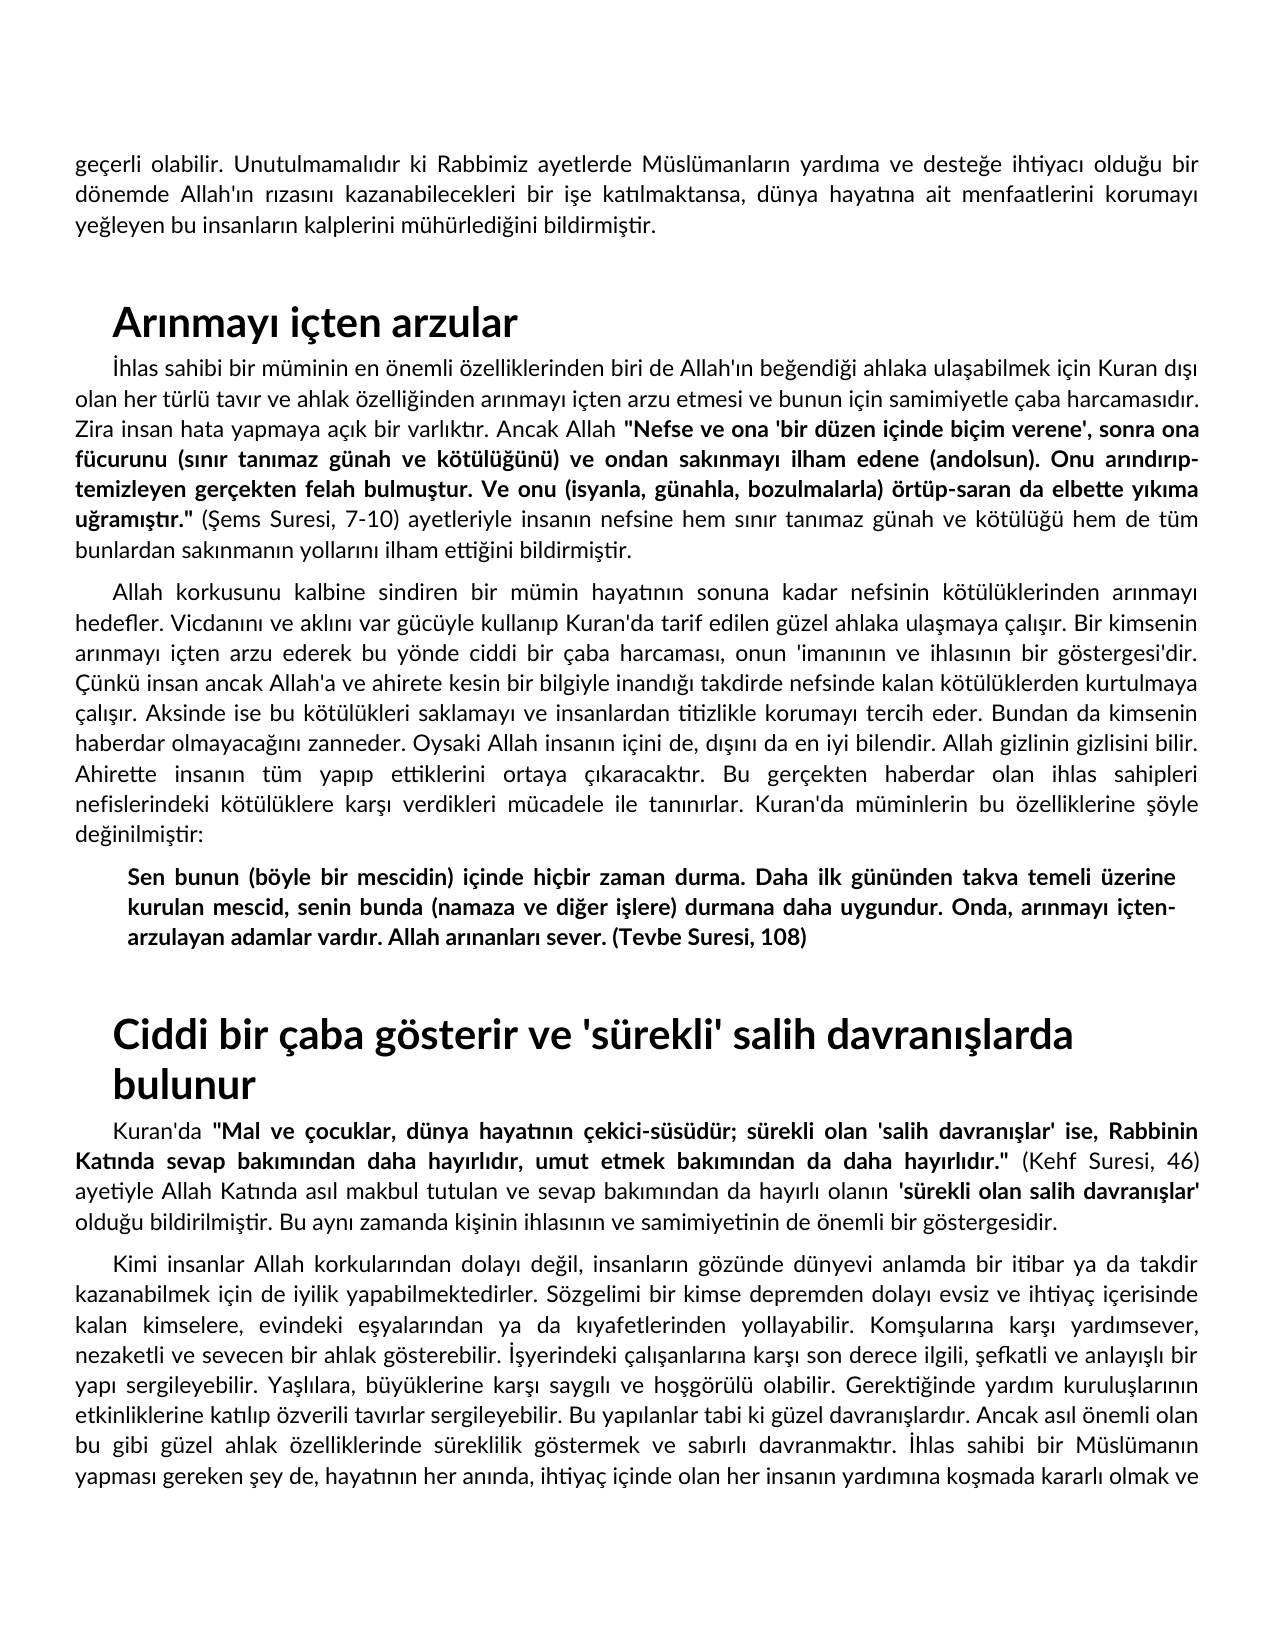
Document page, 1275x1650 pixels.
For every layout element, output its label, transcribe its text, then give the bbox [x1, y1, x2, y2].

text Kuran'da "Mal ve çocuklar, dünya hayatının çekici-süsüdür; sürekli olan 'salih davranışlar' ise, Rabbinin Katında sevap bakımından daha hayırlıdır, umut etmek bakımından da daha hayırlıdır." (Kehf Suresi, 46) ayetiyle Allah Katında asıl makbul tutulan ve sevap bakımından da hayırlı olanın 'sürekli olan salih davranışlar' olduğu bildirilmiştir. Bu aynı zamanda kişinin ihlasının ve samimiyetinin de önemli bir göstergesidir. [75, 1117, 1200, 1235]
text Sen bunun (böyle bir mescidin) içinde hiçbir zaman durma. Daha ilk gününden takva temeli üzerine kurulan mescid, senin bunda (namaza ve diğer işlere) durmana daha uygundur. Onda, arınmayı içten-arzulayan adamlar vardır. Allah arınanları sever. (Tevbe Suresi, 108) [127, 862, 1177, 950]
subtitle Arınmayı içten arzular [112, 296, 1200, 346]
text Allah korkusunu kalbine sindiren bir mümin hayatının sonuna kadar nefsinin kötülüklerinden arınmayı hedefler. Vicdanını ve aklını var gücüyle kullanıp Kuran'da tarif edilen güzel ahlaka ulaşmaya çalışır. Bir kimsenin arınmayı içten arzu ederek bu yönde ciddi bir çaba harcaması, onun 'imanının ve ihlasının bir göstergesi'dir. Çünkü insan ancak Allah'a ve ahirete kesin bir bilgiyle inandığı takdirde nefsinde kalan kötülüklerden kurtulmaya çalışır. Aksinde ise bu kötülükleri saklamayı ve insanlardan titizlikle korumayı tercih eder. Bundan da kimsenin haberdar olmayacağını zanneder. Oysaki Allah insanın içini de, dışını da en iyi bilendir. Allah gizlinin gizlisini bilir. Ahirette insanın tüm yapıp ettiklerini ortaya çıkaracaktır. Bu gerçekten haberdar olan ihlas sahipleri nefislerindeki kötülüklere karşı verdikleri mücadele ile tanınırlar. Kuran'da müminlerin bu özelliklerine şöyle değinilmiştir: [75, 578, 1200, 847]
subtitle Ciddi bir çaba gösterir ve 'sürekli' salih davranışlarda bulunur [112, 1008, 1200, 1108]
text geçerli olabilir. Unutulmamalıdır ki Rabbimiz ayetlerde Müslümanların yardıma ve desteğe ihtiyacı olduğu bir dönemde Allah'ın rızasını kazanabilecekleri bir işe katılmaktansa, dünya hayatına ait menfaatlerini korumayı yeğleyen bu insanların kalplerini mühürlediğini bildirmiştir. [75, 150, 1200, 238]
text İhlas sahibi bir müminin en önemli özelliklerinden biri de Allah'ın beğendiği ahlaka ulaşabilmek için Kuran dışı olan her türlü tavır ve ahlak özelliğinden arınmayı içten arzu etmesi ve bunun için samimiyetle çaba harcamasıdır. Zira insan hata yapmaya açık bir varlıktır. Ancak Allah "Nefse ve ona 'bir düzen içinde biçim verene', sonra ona fücurunu (sınır tanımaz günah ve kötülüğünü) ve ondan sakınmayı ilham edene (andolsun). Onu arındırıp-temizleyen gerçekten felah bulmuştur. Ve onu (isyanla, günahla, bozulmalarla) örtüp-saran da elbette yıkıma uğramıştır." (Şems Suresi, 7-10) ayetleriyle insanın nefsine hem sınır tanımaz günah ve kötülüğü hem de tüm bunlardan sakınmanın yollarını ilham ettiğini bildirmiştir. [75, 354, 1200, 563]
text Kimi insanlar Allah korkularından dolayı değil, insanların gözünde dünyevi anlamda bir itibar ya da takdir kazanabilmek için de iyilik yapabilmektedirler. Sözgelimi bir kimse depremden dolayı evsiz ve ihtiyaç içerisinde kalan kimselere, evindeki eşyalarından ya da kıyafetlerinden yollayabilir. Komşularına karşı yardımsever, nezaketli ve sevecen bir ahlak gösterebilir. İşyerindeki çalışanlarına karşı son derece ilgili, şefkatli ve anlayışlı bir yapı sergileyebilir. Yaşlılara, büyüklerine karşı saygılı ve hoşgörülü olabilir. Gerektiğinde yardım kuruluşlarının etkinliklerine katılıp özverili tavırlar sergileyebilir. Bu yapılanlar tabi ki güzel davranışlardır. Ancak asıl önemli olan bu gibi güzel ahlak özelliklerinde süreklilik göstermek ve sabırlı davranmaktır. İhlas sahibi bir Müslümanın yapması gereken şey de, hayatının her anında, ihtiyaç içinde olan her insanın yardımına koşmada kararlı olmak ve [75, 1250, 1200, 1489]
